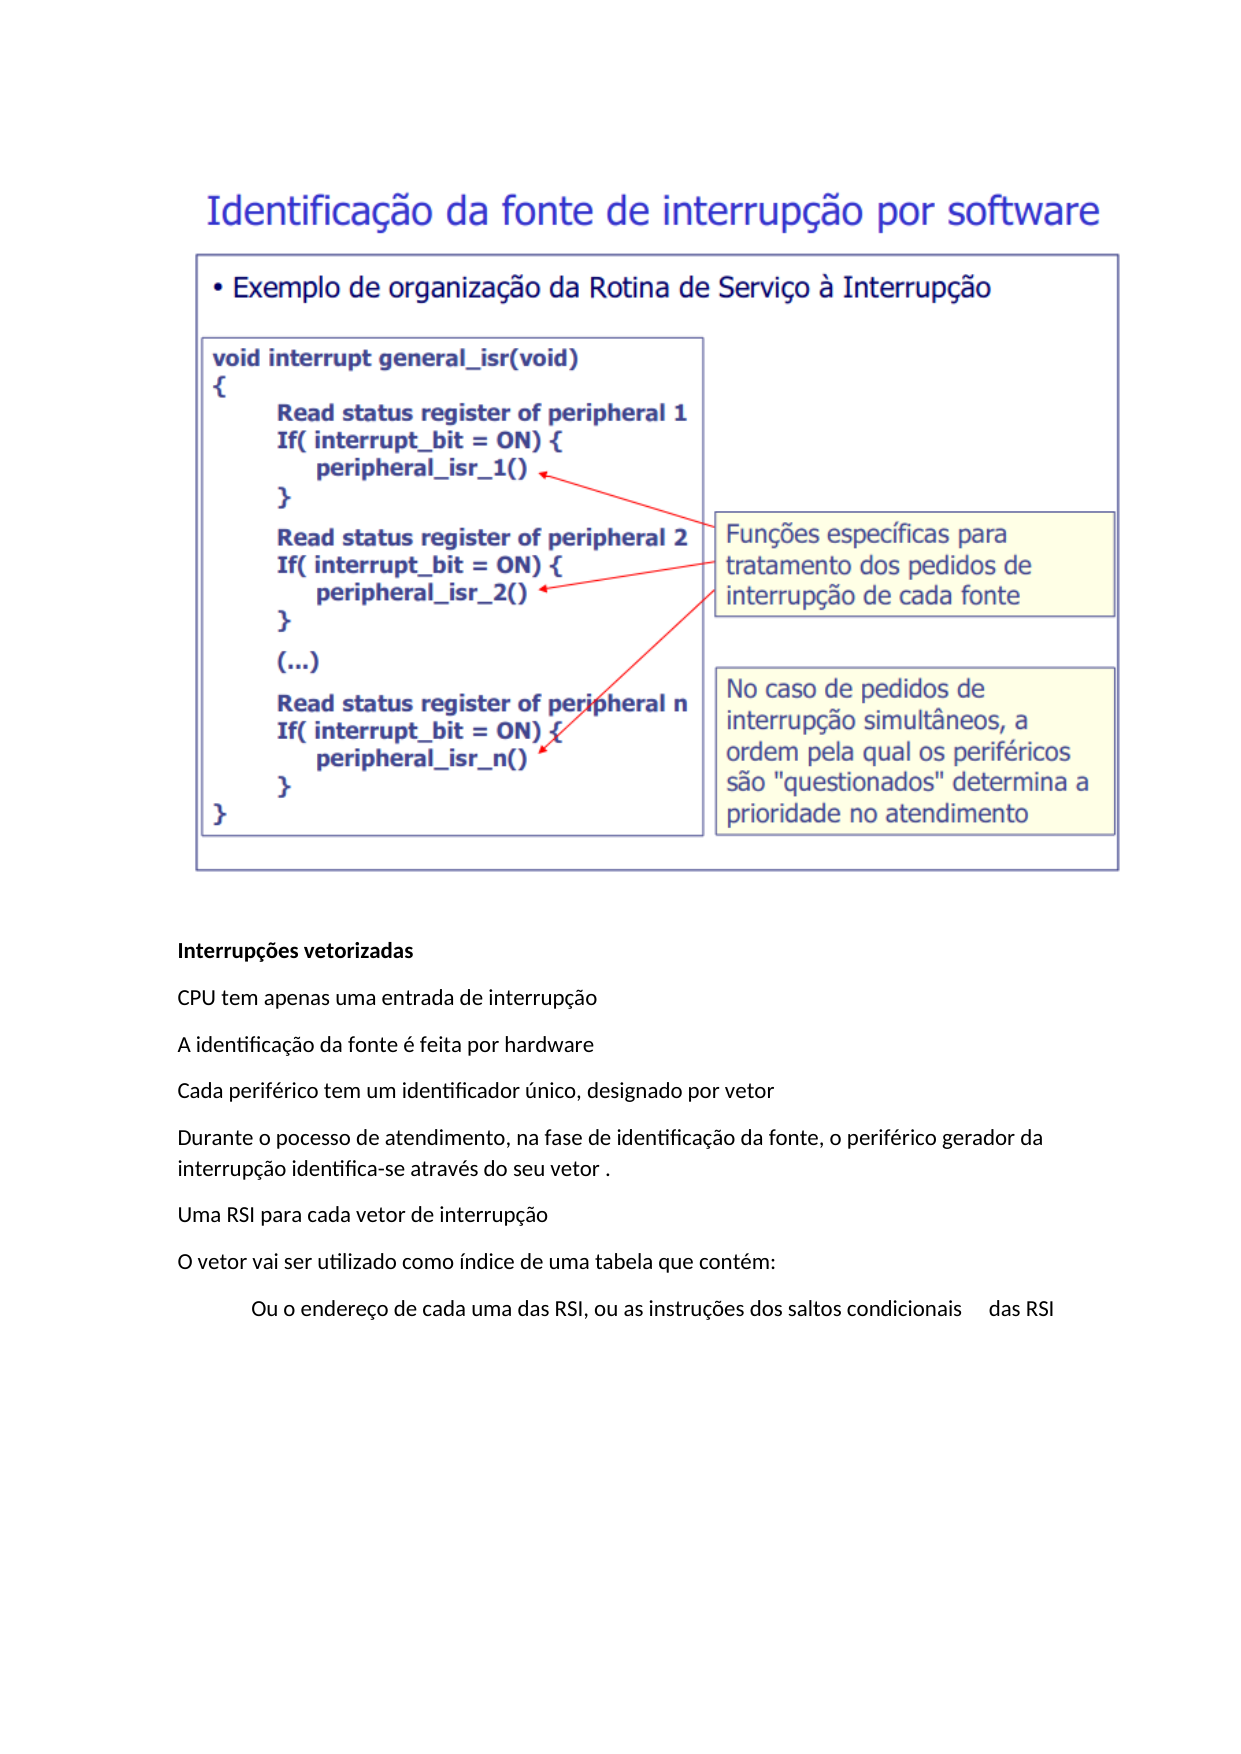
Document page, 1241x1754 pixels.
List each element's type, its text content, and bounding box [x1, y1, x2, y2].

picture [164, 162, 1139, 887]
text A identificação da fonte é feita por hardware [177, 1030, 1152, 1058]
text Ou o endereço de cada uma das RSI, ou as instruções dos saltos condicionais das RSI [177, 1294, 1152, 1322]
text CPU tem apenas uma entrada de interrupção [177, 983, 1152, 1011]
text O vetor vai ser utilizado como índice de uma tabela que contém: [177, 1247, 1152, 1275]
text Durante o pocesso de atendimento, na fase de identificação da fonte, o periférico gerador da interrupção identifica-se através do seu vetor . [177, 1123, 1152, 1182]
text Cada periférico tem um identificador único, designado por vetor [177, 1077, 1152, 1104]
text Interrupções vetorizadas [177, 936, 1152, 964]
text Uma RSI para cada vetor de interrupção [177, 1201, 1152, 1228]
